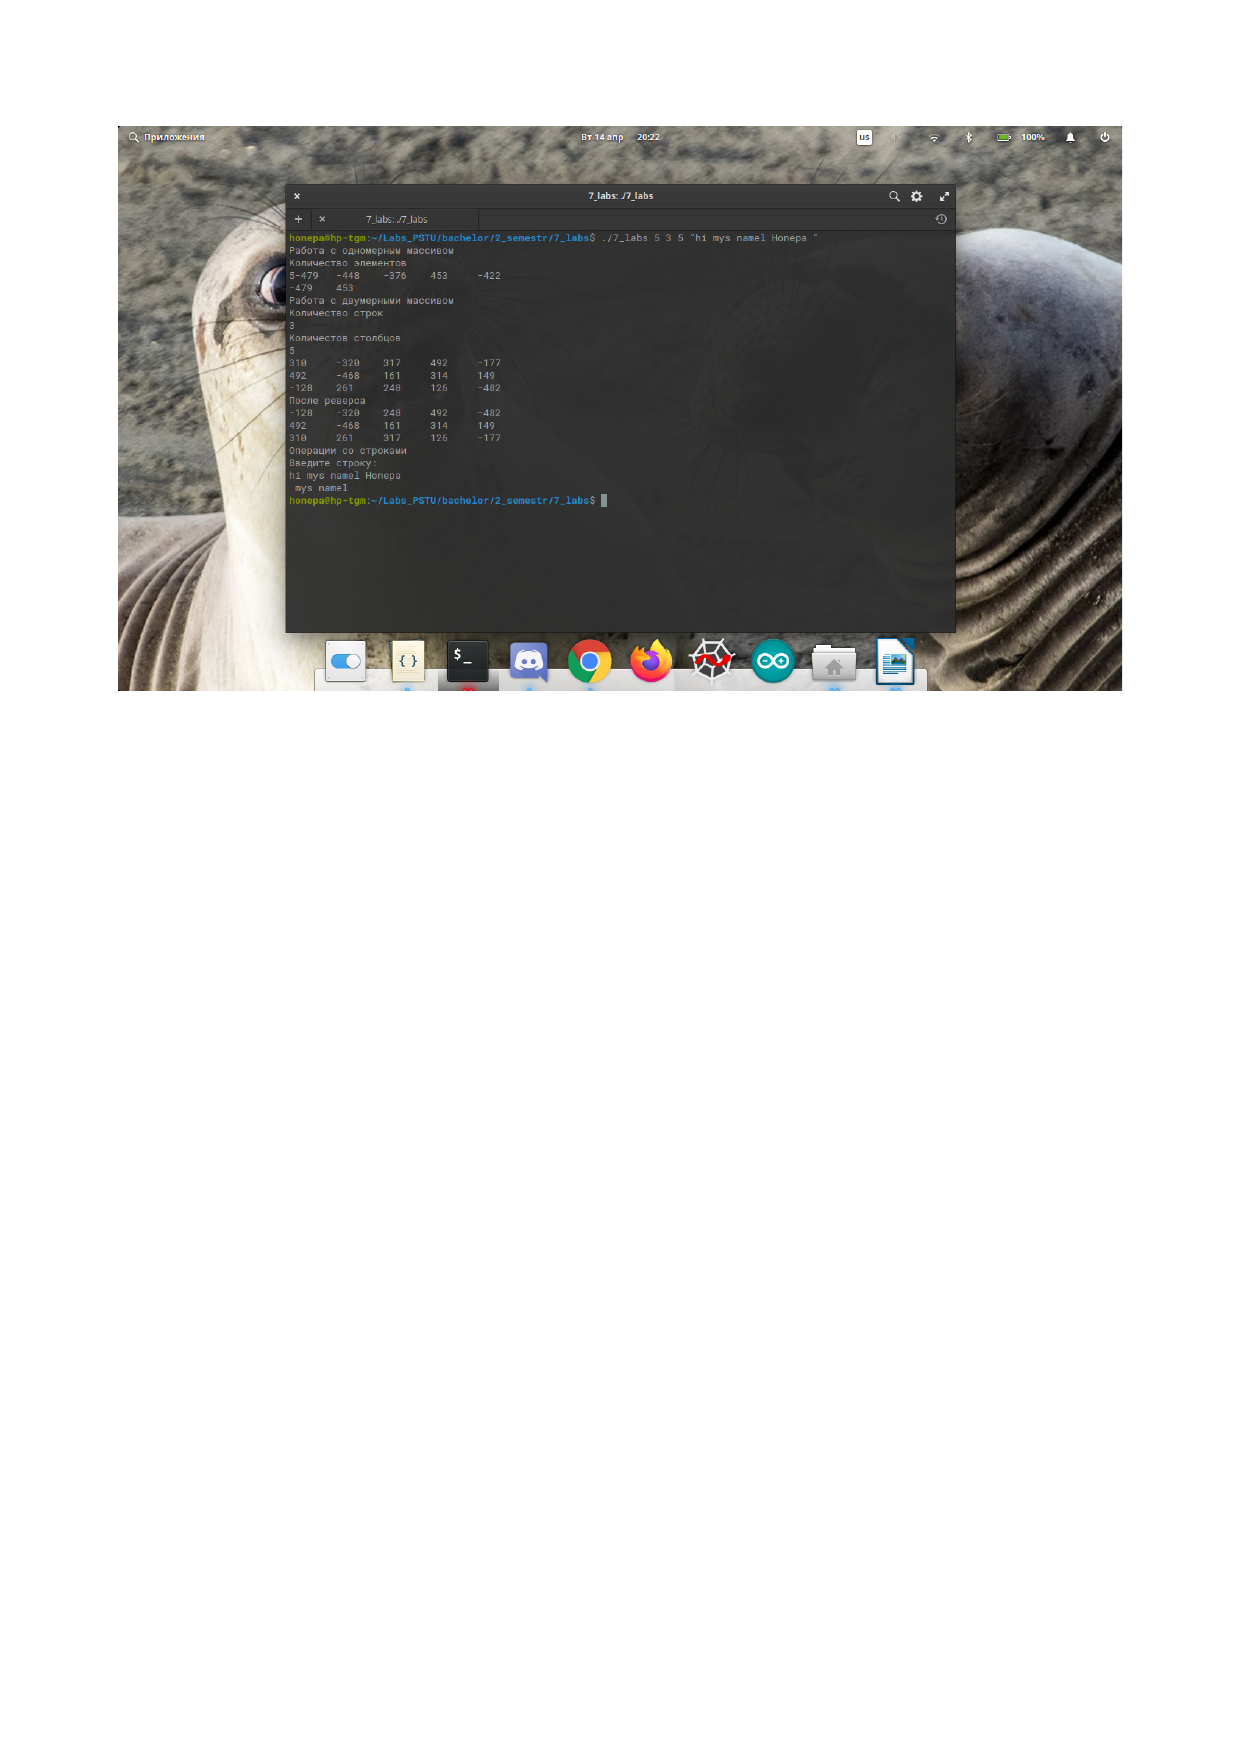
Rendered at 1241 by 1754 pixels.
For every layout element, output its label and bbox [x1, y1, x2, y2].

picture [118, 126, 1123, 691]
